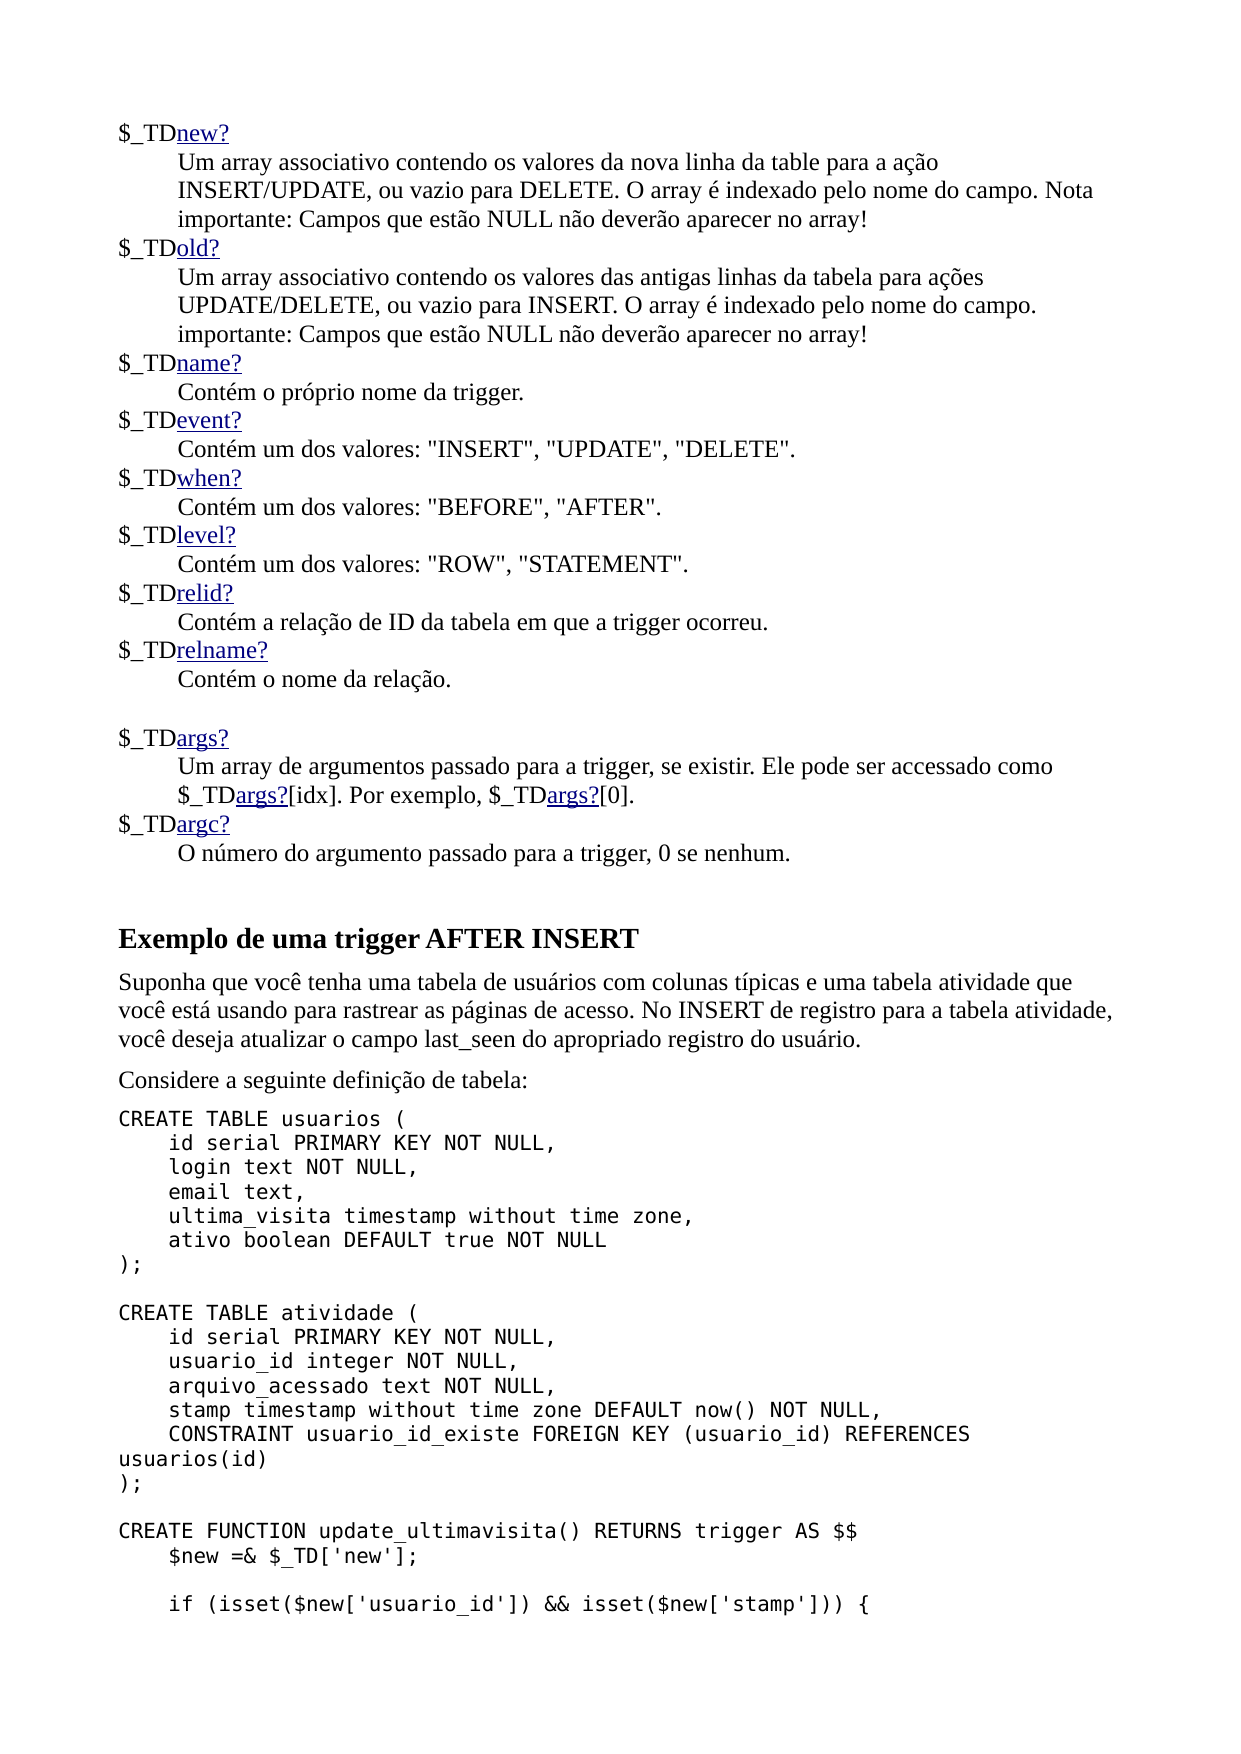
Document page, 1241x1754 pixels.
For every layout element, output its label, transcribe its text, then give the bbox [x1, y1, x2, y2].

list Contém um dos valores: "ROW", "STATEMENT". [177, 549, 1122, 578]
text CREATE TABLE usuarios ( [118, 1107, 1122, 1131]
subtitle $_TDwhen? [118, 463, 1122, 492]
list Contém a relação de ID da tabela em que a trigger ocorreu. [177, 607, 1122, 636]
text ultima_visita timestamp without time zone, [118, 1204, 1122, 1228]
text ); [118, 1252, 1122, 1277]
text stamp timestamp without time zone DEFAULT now() NOT NULL, [118, 1398, 1122, 1422]
text email text, [118, 1180, 1122, 1204]
list Um array associativo contendo os valores da nova linha da table para a ação INSERT/UPDATE, ou vazio para DELETE. O array é indexado pelo nome do campo. Nota importante: Campos que estão NULL não deverão aparecer no array! [177, 147, 1122, 233]
list O número do argumento passado para a trigger, 0 se nenhum. [177, 838, 1122, 866]
subtitle $_TDevent? [118, 406, 1122, 434]
text login text NOT NULL, [118, 1155, 1122, 1180]
list Um array associativo contendo os valores das antigas linhas da tabela para ações UPDATE/DELETE, ou vazio para INSERT. O array é indexado pelo nome do campo. importante: Campos que estão NULL não deverão aparecer no array! [177, 262, 1122, 348]
text arquivo_acessado text NOT NULL, [118, 1374, 1122, 1398]
subtitle $_TDlevel? [118, 521, 1122, 549]
subtitle $_TDargs? [118, 723, 1122, 751]
list Contém o nome da relação. [177, 664, 1122, 693]
list Contém um dos valores: "INSERT", "UPDATE", "DELETE". [177, 434, 1122, 463]
subtitle $_TDold? [118, 233, 1122, 262]
text CONSTRAINT usuario_id_existe FOREIGN KEY (usuario_id) REFERENCES usuarios(id) [118, 1422, 1122, 1471]
text CREATE FUNCTION update_ultimavisita() RETURNS trigger AS $$ [118, 1519, 1122, 1544]
list Um array de argumentos passado para a trigger, se existir. Ele pode ser accessado como $_TDargs?[idx]. Por exemplo, $_TDargs?[0]. [177, 751, 1122, 809]
text usuario_id integer NOT NULL, [118, 1349, 1122, 1374]
text ativo boolean DEFAULT true NOT NULL [118, 1228, 1122, 1252]
subtitle $_TDrelname? [118, 636, 1122, 664]
text id serial PRIMARY KEY NOT NULL, [118, 1131, 1122, 1155]
subtitle $_TDname? [118, 348, 1122, 377]
list Contém um dos valores: "BEFORE", "AFTER". [177, 492, 1122, 521]
subtitle $_TDnew? [118, 118, 1122, 147]
text CREATE TABLE atividade ( [118, 1301, 1122, 1325]
text if (isset($new['usuario_id']) && isset($new['stamp'])) { [118, 1592, 1122, 1617]
text id serial PRIMARY KEY NOT NULL, [118, 1325, 1122, 1349]
list Contém o próprio nome da trigger. [177, 377, 1122, 406]
text Suponha que você tenha uma tabela de usuários com colunas típicas e uma tabela atividade que você está usando para rastrear as páginas de acesso. No INSERT de registro para a tabela atividade, você deseja atualizar o campo last_seen do apropriado registro do usuário. [118, 967, 1122, 1053]
text $new =& $_TD['new']; [118, 1544, 1122, 1568]
text Considere a seguinte definição de tabela: [118, 1066, 1122, 1094]
subtitle Exemplo de uma trigger AFTER INSERT [118, 921, 1122, 954]
text ); [118, 1471, 1122, 1495]
subtitle $_TDrelid? [118, 578, 1122, 607]
subtitle $_TDargc? [118, 809, 1122, 838]
